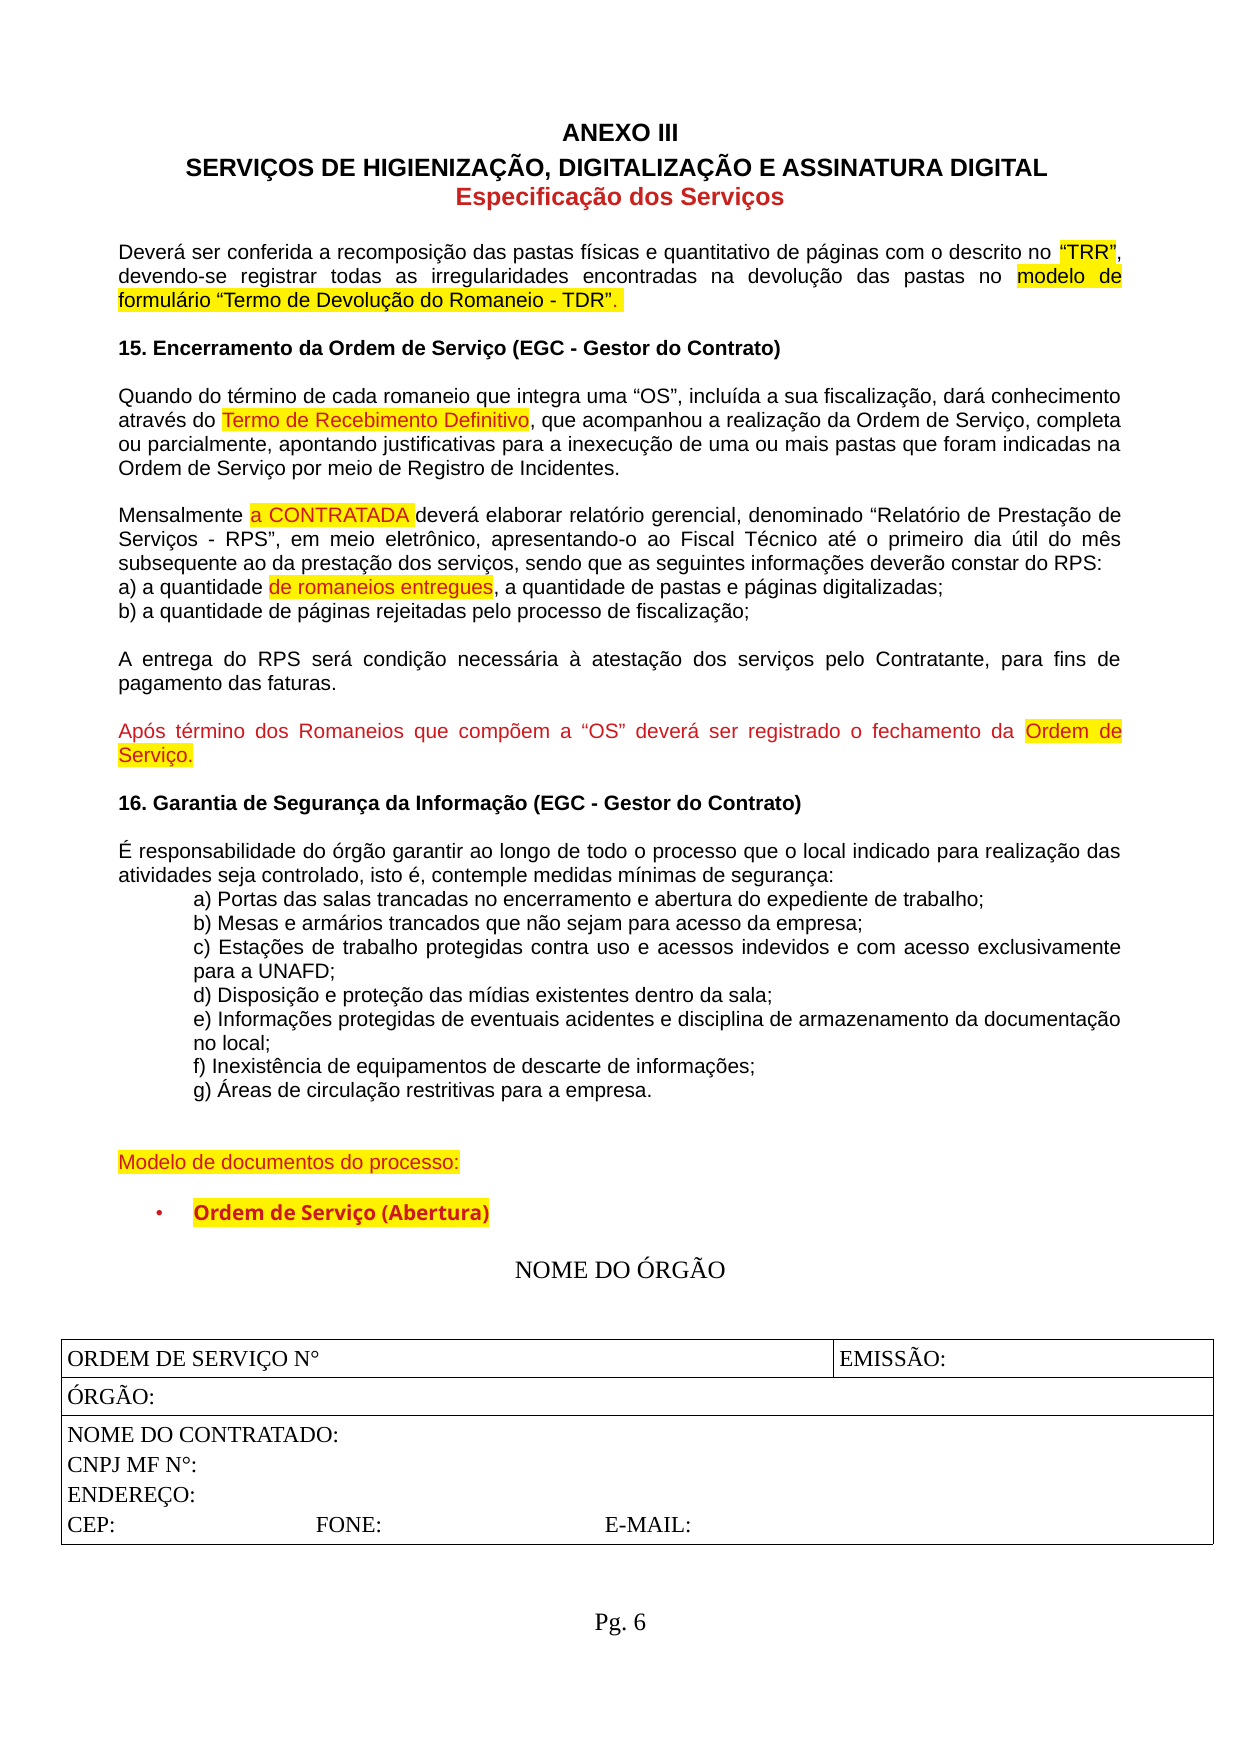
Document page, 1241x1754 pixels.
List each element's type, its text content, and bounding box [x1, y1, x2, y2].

text a) a quantidade de romaneios entregues, a quantidade de pastas e páginas digitalizadas; [118, 575, 1122, 599]
table_cell ÓRGÃO: [62, 1378, 1213, 1415]
text Após término dos Romaneios que compõem a “OS” deverá ser registrado o fechamento da Ordem de Serviço. [118, 719, 1122, 767]
text 15. Encerramento da Ordem de Serviço (EGC - Gestor do Contrato) [118, 336, 1122, 359]
text d) Disposição e proteção das mídias existentes dentro da sala; [193, 982, 1122, 1006]
text É responsabilidade do órgão garantir ao longo de todo o processo que o local indicado para realização das atividades seja controlado, isto é, contemple medidas mínimas de segurança: [118, 839, 1122, 887]
table_cell NOME DO CONTRATADO: CNPJ MF N°: ENDEREÇO: CEP: FONE: E-MAIL: [62, 1416, 1213, 1543]
text g) Áreas de circulação restritivas para a empresa. [193, 1078, 1122, 1102]
table_header ORDEM DE SERVIÇO N° [62, 1340, 833, 1377]
text NOME DO ÓRGÃO [118, 1255, 1122, 1284]
table_header EMISSÃO: [834, 1340, 1213, 1377]
text e) Informações protegidas de eventuais acidentes e disciplina de armazenamento da documentação no local; [193, 1006, 1122, 1054]
text Modelo de documentos do processo: [118, 1150, 1122, 1174]
text Deverá ser conferida a recomposição das pastas físicas e quantitativo de páginas com o descrito no “TRR”, devendo-se registrar todas as irregularidades encontradas na devolução das pastas no modelo de formulário “Termo de Devolução do Romaneio - TDR”. [118, 240, 1122, 312]
text b) a quantidade de páginas rejeitadas pelo processo de fiscalização; [118, 599, 1122, 623]
list Ordem de Serviço (Abertura) [156, 1198, 1122, 1227]
text a) Portas das salas trancadas no encerramento e abertura do expediente de trabalho; [193, 887, 1122, 911]
text Mensalmente a CONTRATADA deverá elaborar relatório gerencial, denominado “Relatório de Prestação de Serviços - RPS”, em meio eletrônico, apresentando-o ao Fiscal Técnico até o primeiro dia útil do mês subsequente ao da prestação dos serviços, sendo que as seguintes informações deverão constar do RPS: [118, 503, 1122, 575]
text f) Inexistência de equipamentos de descarte de informações; [193, 1054, 1122, 1078]
text c) Estações de trabalho protegidas contra uso e acessos indevidos e com acesso exclusivamente para a UNAFD; [193, 934, 1122, 982]
text A entrega do RPS será condição necessária à atestação dos serviços pelo Contratante, para fins de pagamento das faturas. [118, 647, 1122, 695]
text Quando do término de cada romaneio que integra uma “OS”, incluída a sua fiscalização, dará conhecimento através do Termo de Recebimento Definitivo, que acompanhou a realização da Ordem de Serviço, completa ou parcialmente, apontando justificativas para a inexecução de uma ou mais pastas que foram indicadas na Ordem de Serviço por meio de Registro de Incidentes. [118, 383, 1122, 479]
text b) Mesas e armários trancados que não sejam para acesso da empresa; [193, 911, 1122, 934]
text 16. Garantia de Segurança da Informação (EGC - Gestor do Contrato) [118, 791, 1122, 815]
